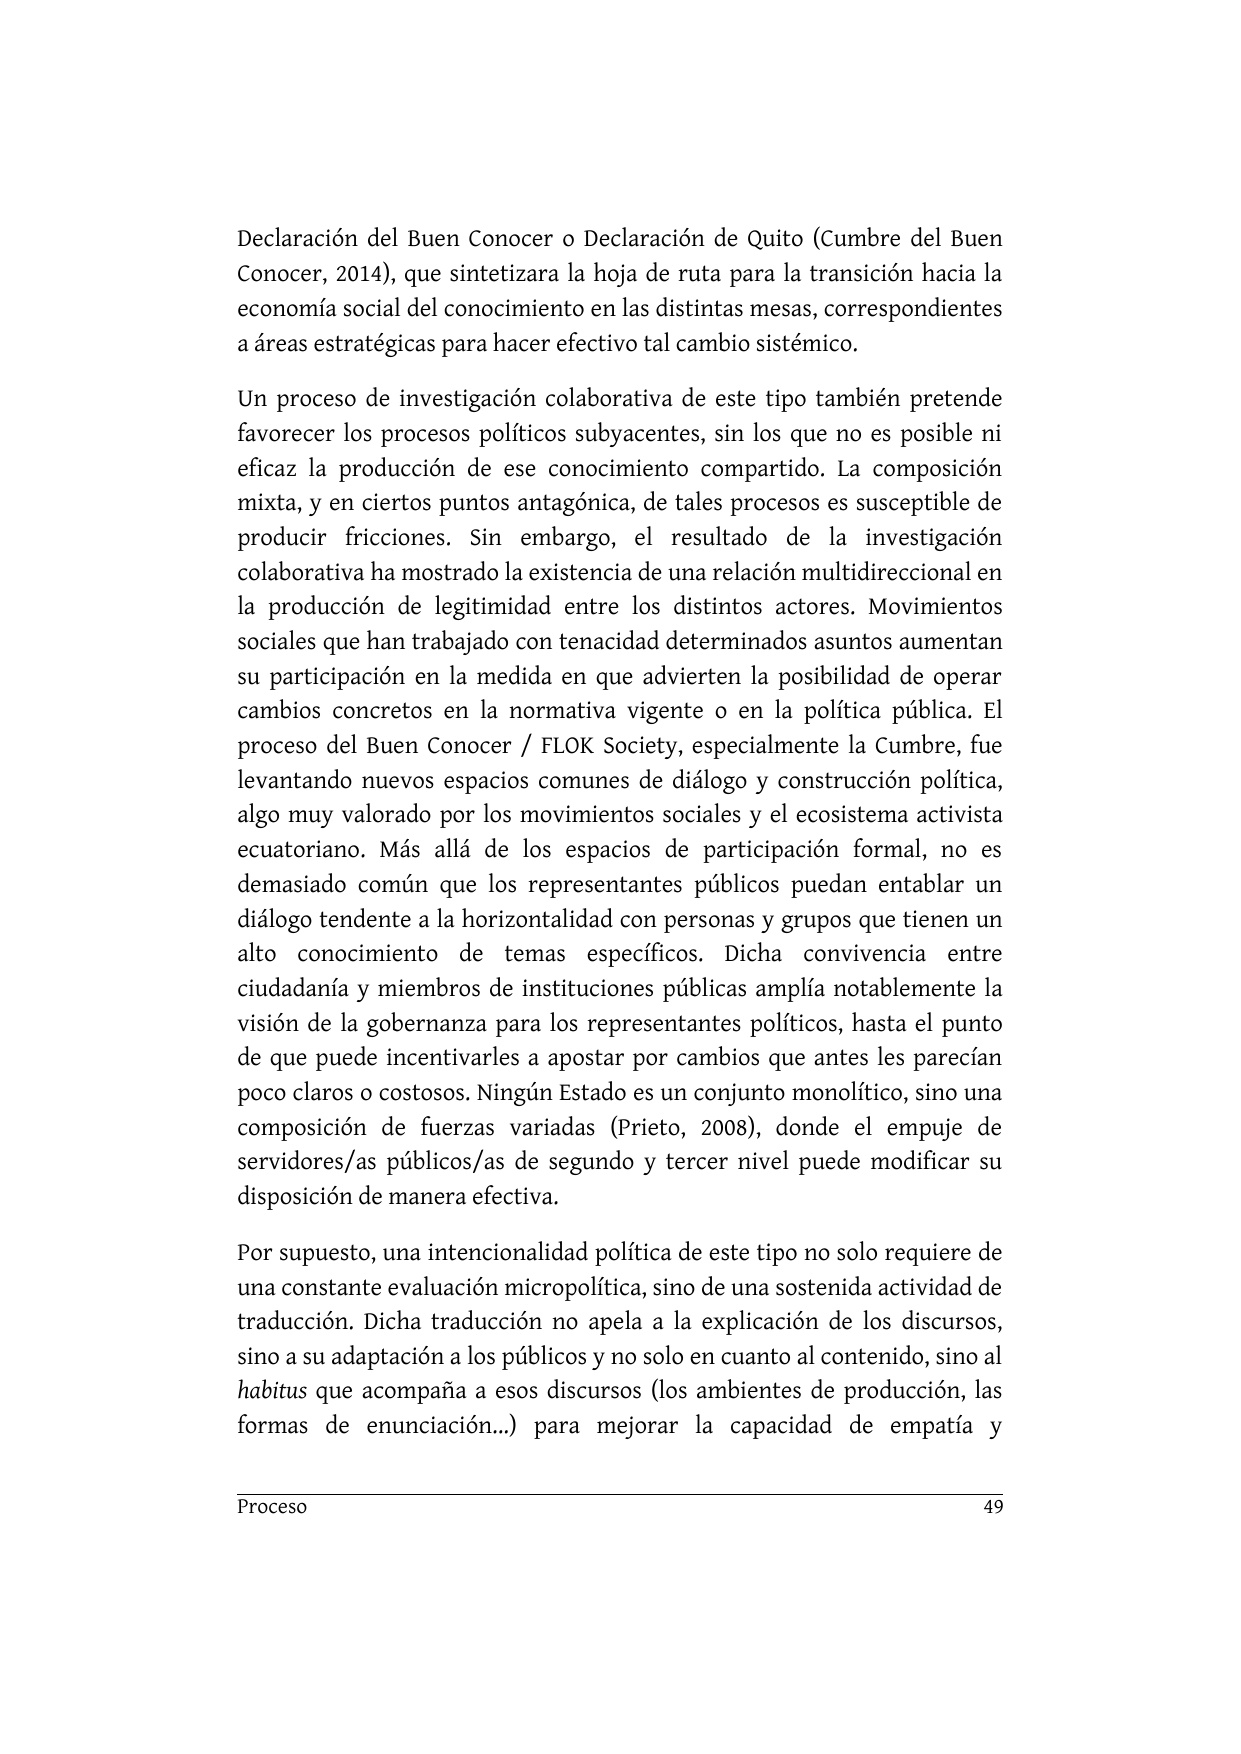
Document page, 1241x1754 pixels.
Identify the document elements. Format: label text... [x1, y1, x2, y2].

text Un proceso de investigación colaborativa de este tipo también pretende favorecer los procesos políticos subyacentes, sin los que no es posible ni eficaz la producción de ese conocimiento compartido. La composición mixta, y en ciertos puntos antagónica, de tales procesos es susceptible de producir fricciones. Sin embargo, el resultado de la investigación colaborativa ha mostrado la existencia de una relación multidireccional en la producción de legitimidad entre los distintos actores. Movimientos sociales que han trabajado con tenacidad determinados asuntos aumentan su participación en la medida en que advierten la posibilidad de operar cambios concretos en la normativa vigente o en la política pública. El proceso del Buen Conocer / FLOK Society, especialmente la Cumbre, fue levantando nuevos espacios comunes de diálogo y construcción política, algo muy valorado por los movimientos sociales y el ecosistema activista ecuatoriano. Más allá de los espacios de participación formal, no es demasiado común que los representantes públicos puedan entablar un diálogo tendente a la horizontalidad con personas y grupos que tienen un alto conocimiento de temas específicos. Dicha convivencia entre ciudadanía y miembros de instituciones públicas amplía notablemente la visión de la gobernanza para los representantes políticos, hasta el punto de que puede incentivarles a apostar por cambios que antes les parecían poco claros o costosos. Ningún Estado es un conjunto monolítico, sino una composición de fuerzas variadas (Prieto, 2008), donde el empuje de servidores/as públicos/as de segundo y tercer nivel puede modificar su disposición de manera efectiva. [237, 385, 1003, 1212]
text Declaración del Buen Conocer o Declaración de Quito (Cumbre del Buen Conocer, 2014), que sintetizara la hoja de ruta para la transición hacia la economía social del conocimiento en las distintas mesas, correspondientes a áreas estratégicas para hacer efectivo tal cambio sistémico. [237, 225, 1003, 358]
text Por supuesto, una intencionalidad política de este tipo no solo requiere de una constante evaluación micropolítica, sino de una sostenida actividad de traducción. Dicha traducción no apela a la explicación de los discursos, sino a su adaptación a los públicos y no solo en cuanto al contenido, sino al habitus que acompaña a esos discursos (los ambientes de producción, las formas de enunciación...) para mejorar la capacidad de empatía y [237, 1238, 1003, 1441]
